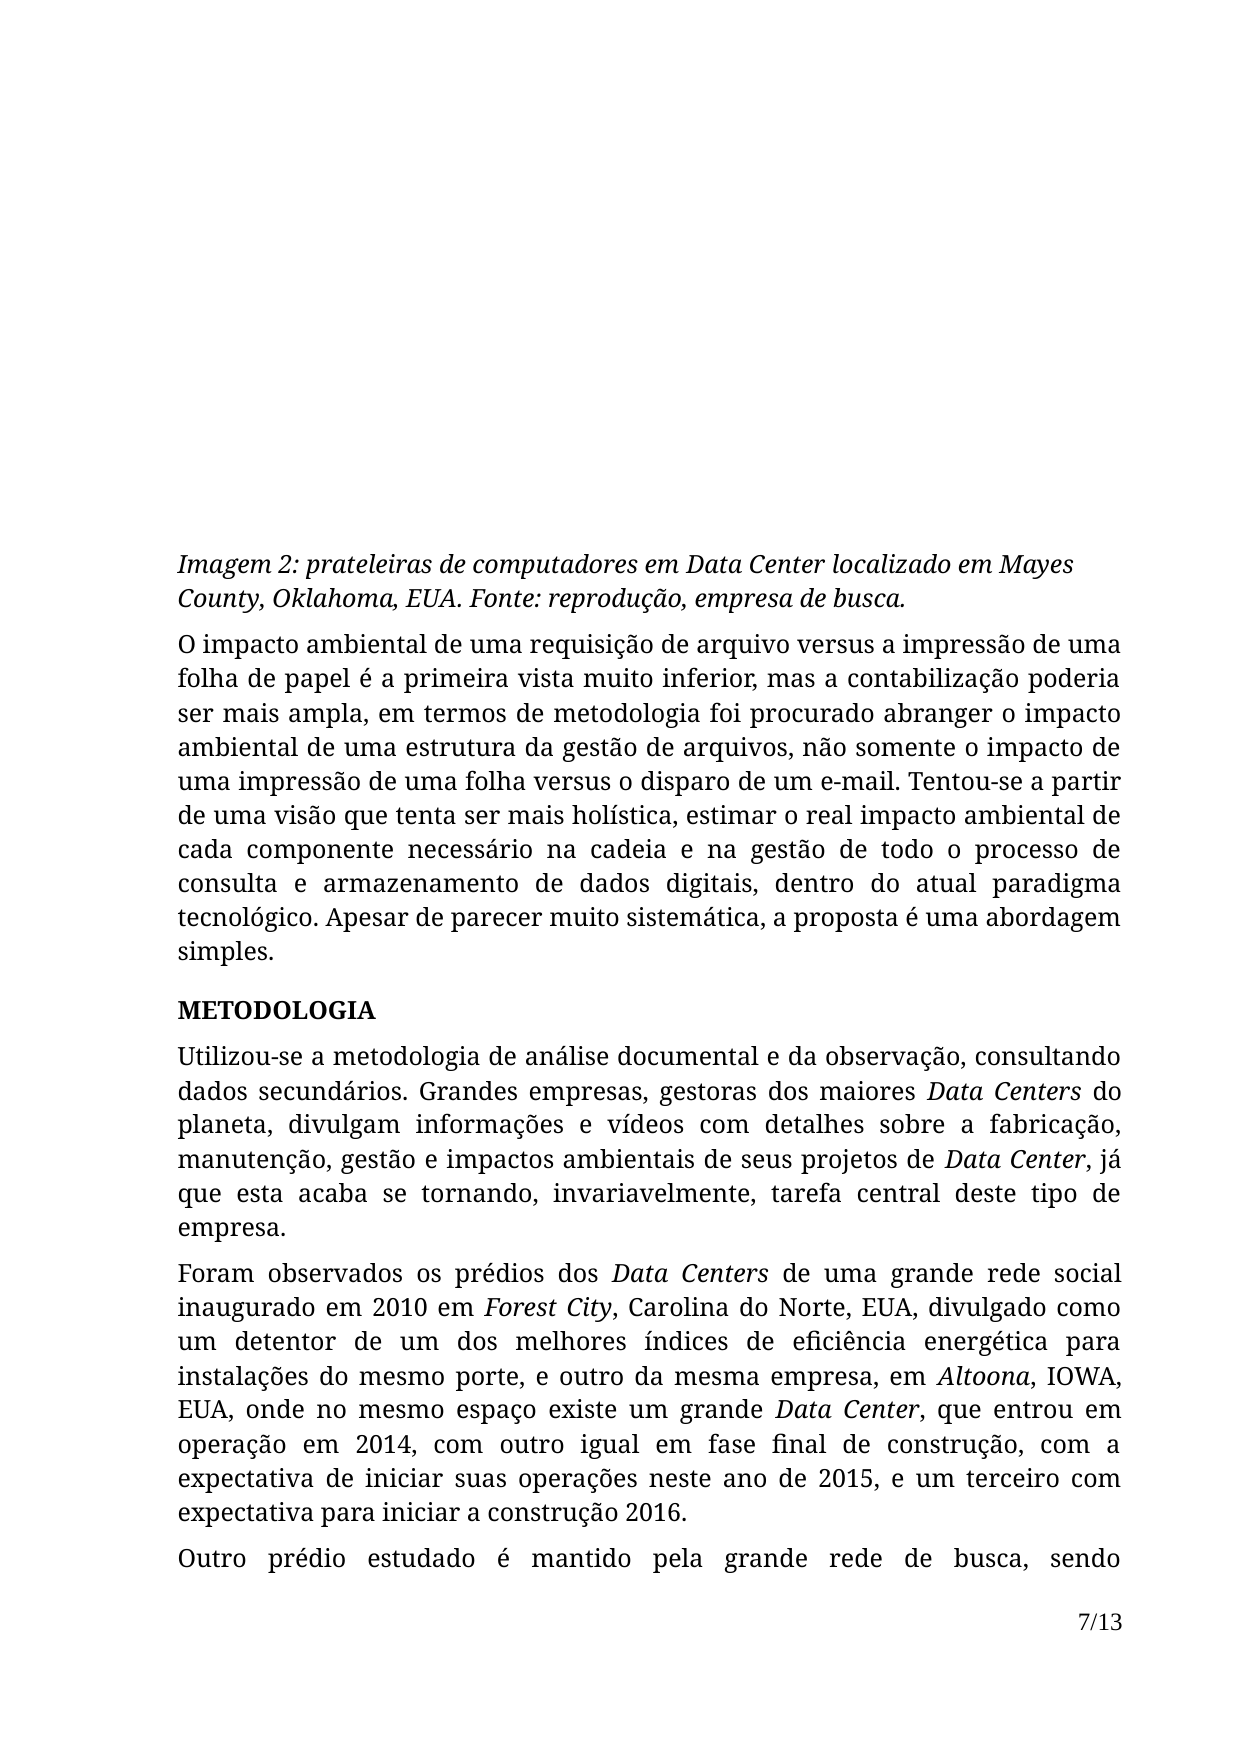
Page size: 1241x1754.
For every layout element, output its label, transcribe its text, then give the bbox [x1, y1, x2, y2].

text Outro prédio estudado é mantido pela grande rede de busca, sendo [177, 1541, 1122, 1575]
text O impacto ambiental de uma requisição de arquivo versus a impressão de uma folha de papel é a primeira vista muito inferior, mas a contabilização poderia ser mais ampla, em termos de metodologia foi procurado abranger o impacto ambiental de uma estrutura da gestão de arquivos, não somente o impacto de uma impressão de uma folha versus o disparo de um e-mail. Tentou-se a partir de uma visão que tenta ser mais holística, estimar o real impacto ambiental de cada componente necessário na cadeia e na gestão de todo o processo de consulta e armazenamento de dados digitais, dentro do atual paradigma tecnológico. Apesar de parecer muito sistemática, a proposta é uma abordagem simples. [177, 627, 1122, 968]
text Imagem 2: prateleiras de computadores em Data Center localizado em Mayes County, Oklahoma, EUA. Fonte: reprodução, empresa de busca. [177, 546, 1122, 614]
text Utilizou-se a metodologia de análise documental e da observação, consultando dados secundários. Grandes empresas, gestoras dos maiores Data Centers do planeta, divulgam informações e vídeos com detalhes sobre a fabricação, manutenção, gestão e impactos ambientais de seus projetos de Data Center, já que esta acaba se tornando, invariavelmente, tarefa central deste tipo de empresa. [177, 1039, 1122, 1243]
subtitle Metodologia [177, 993, 1122, 1027]
text Foram observados os prédios dos Data Centers de uma grande rede social inaugurado em 2010 em Forest City, Carolina do Norte, EUA, divulgado como um detentor de um dos melhores índices de eficiência energética para instalações do mesmo porte, e outro da mesma empresa, em Altoona, IOWA, EUA, onde no mesmo espaço existe um grande Data Center, que entrou em operação em 2014, com outro igual em fase final de construção, com a expectativa de iniciar suas operações neste ano de 2015, e um terceiro com expectativa para iniciar a construção 2016. [177, 1256, 1122, 1528]
